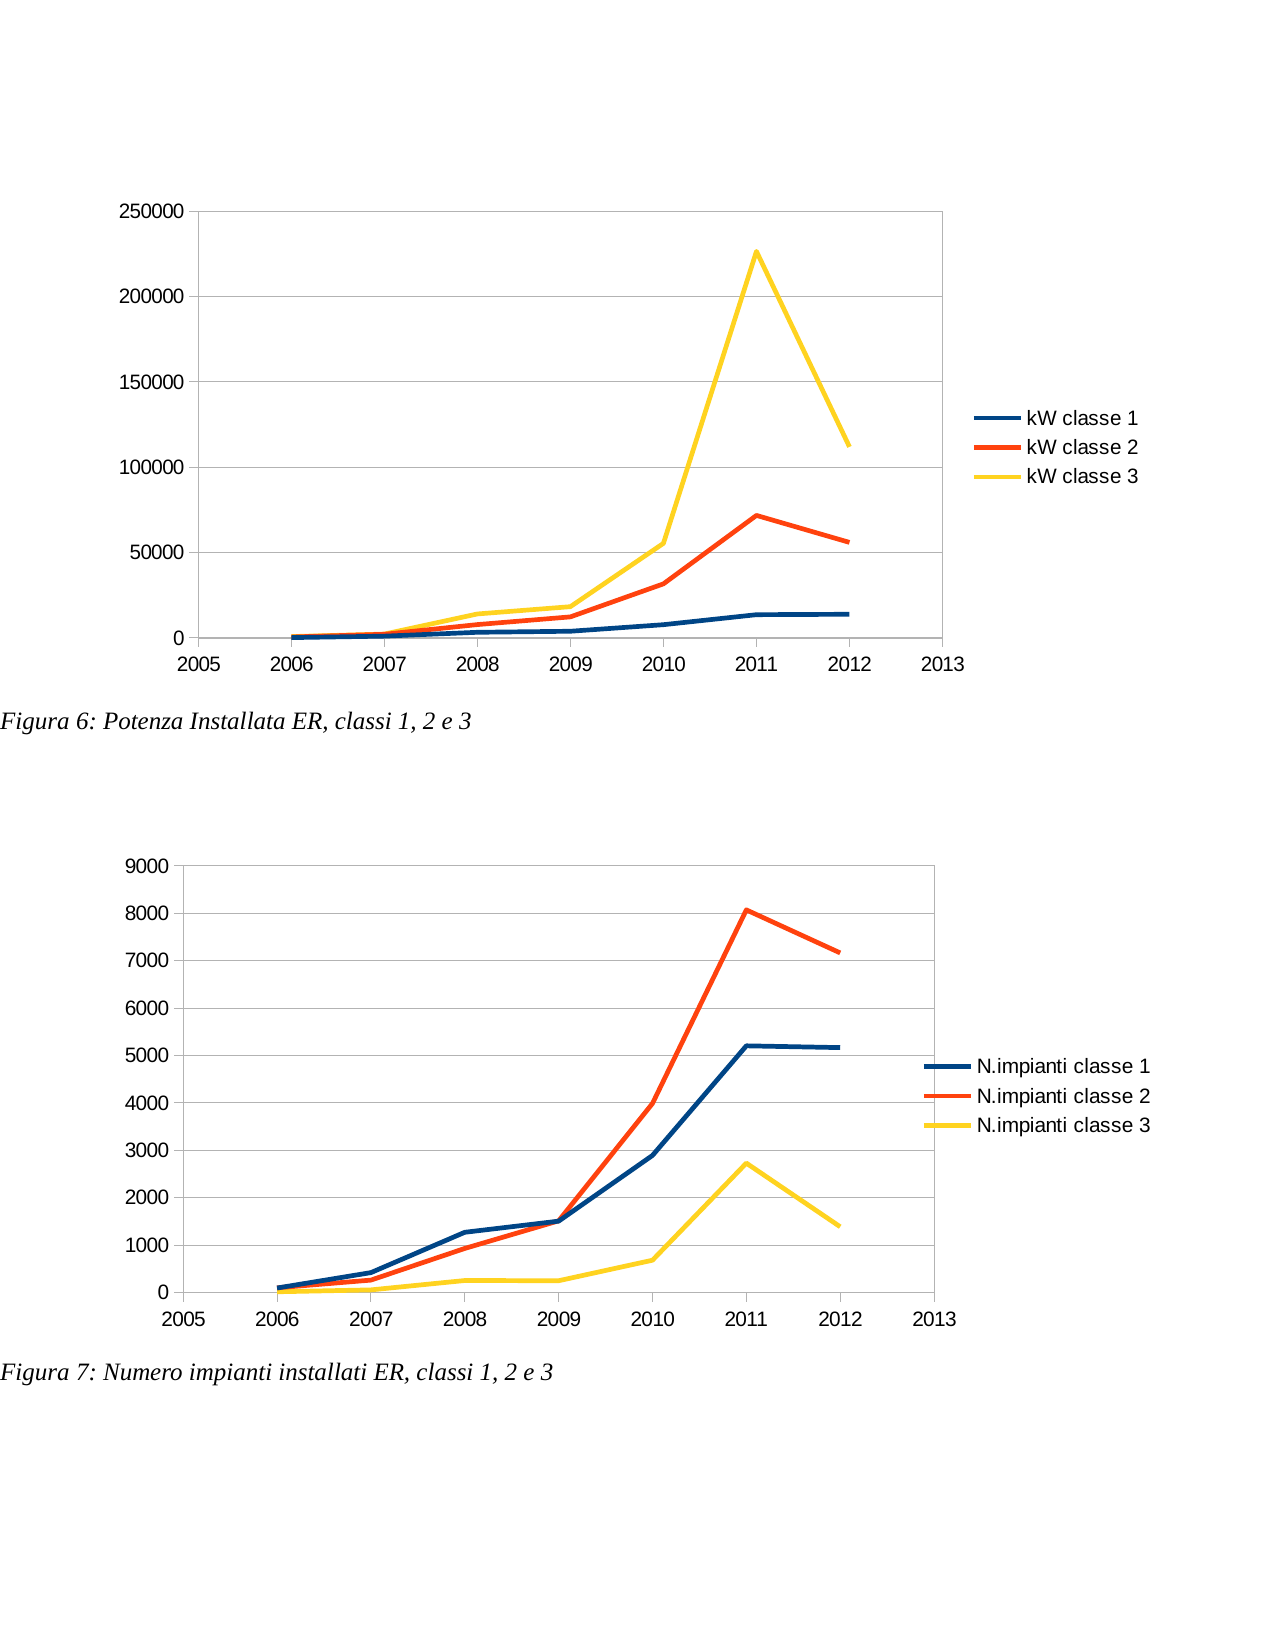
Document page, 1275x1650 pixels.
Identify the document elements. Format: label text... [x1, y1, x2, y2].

text Figura 7: Numero impianti installati ER, classi 1, 2 e 3 [0, 841, 1275, 1386]
text Figura 6: Potenza Installata ER, classi 1, 2 e 3 [0, 189, 1275, 734]
